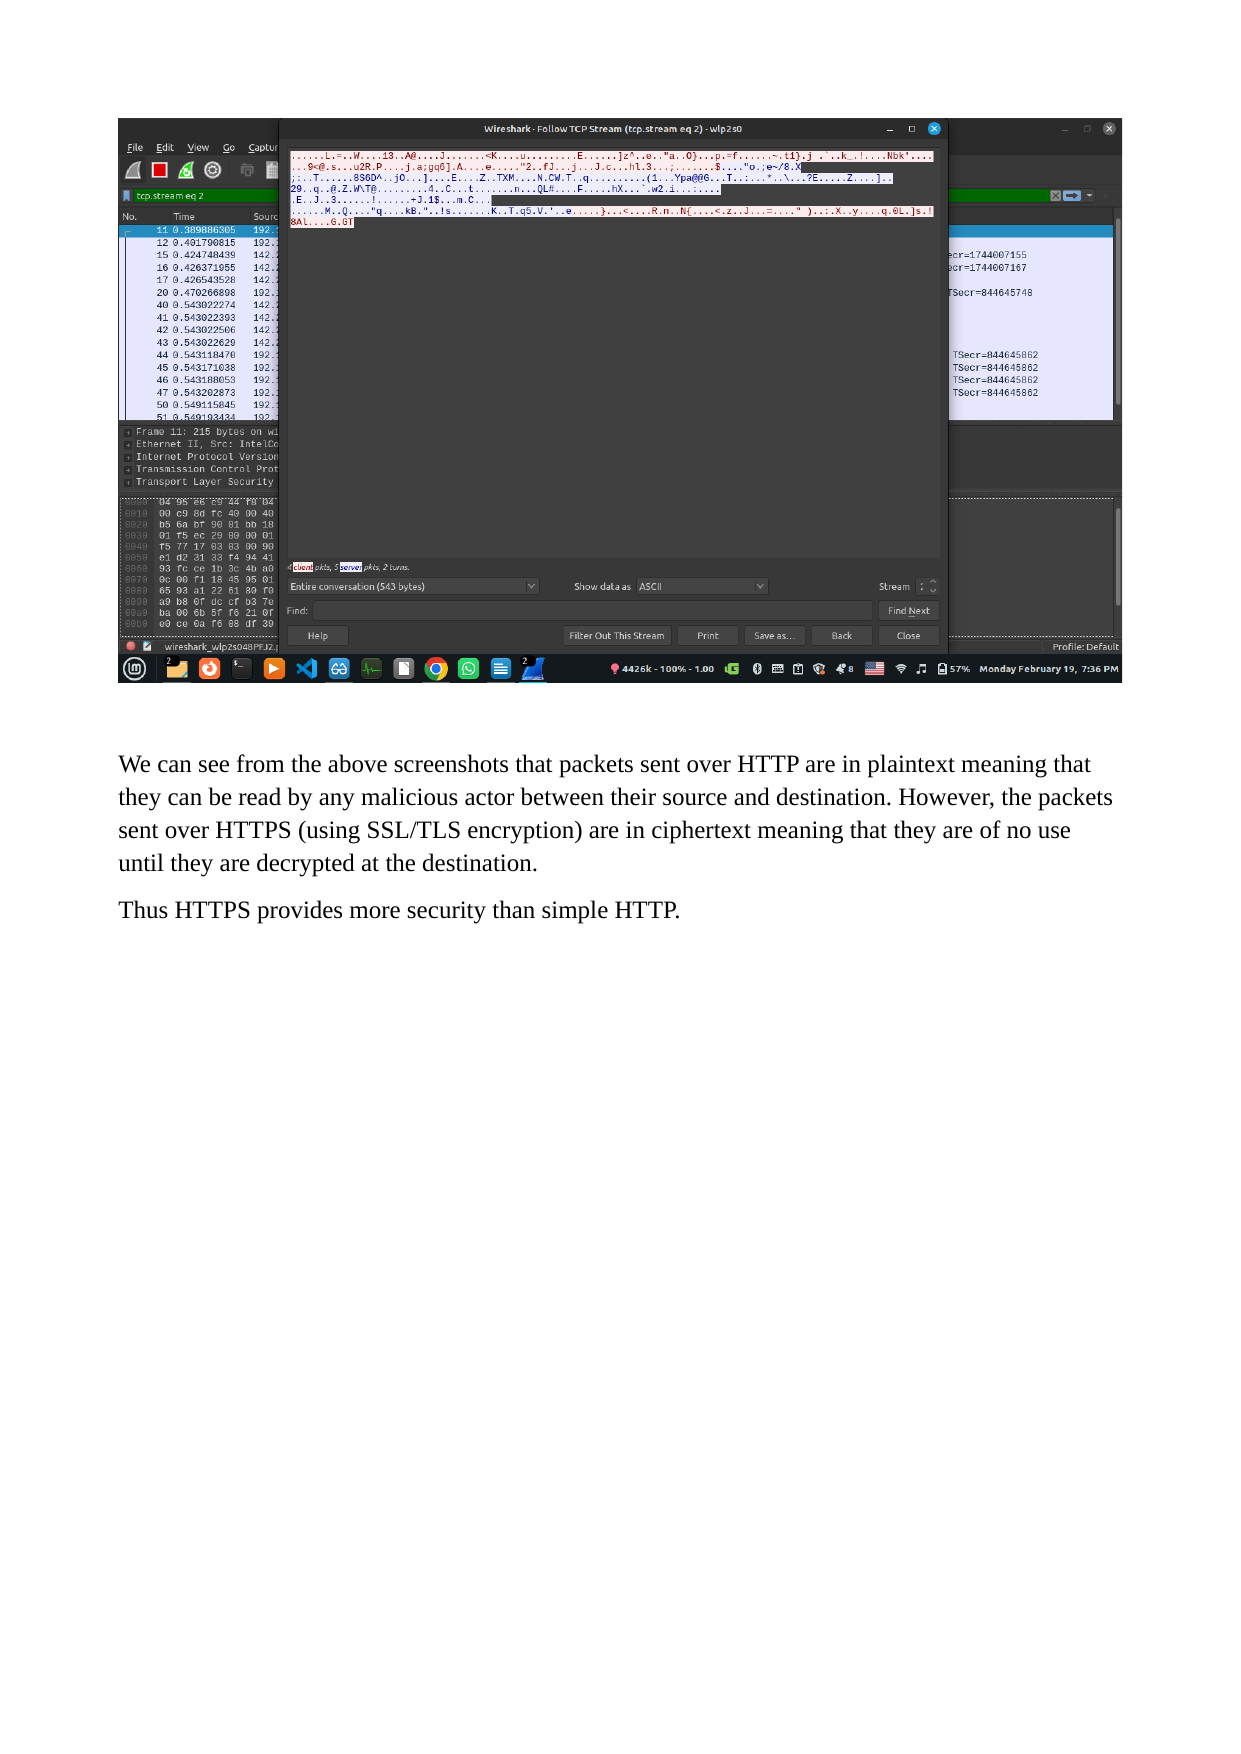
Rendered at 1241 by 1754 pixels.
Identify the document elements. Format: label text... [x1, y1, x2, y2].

picture [118, 118, 1123, 683]
text We can see from the above screenshots that packets sent over HTTP are in plaintext meaning that they can be read by any malicious actor between their source and destination. However, the packets sent over HTTPS (using SSL/TLS encryption) are in ciphertext meaning that they are of no use until they are decrypted at the destination. [118, 749, 1122, 877]
text Thus HTTPS provides more security than simple HTTP. [118, 896, 1122, 924]
